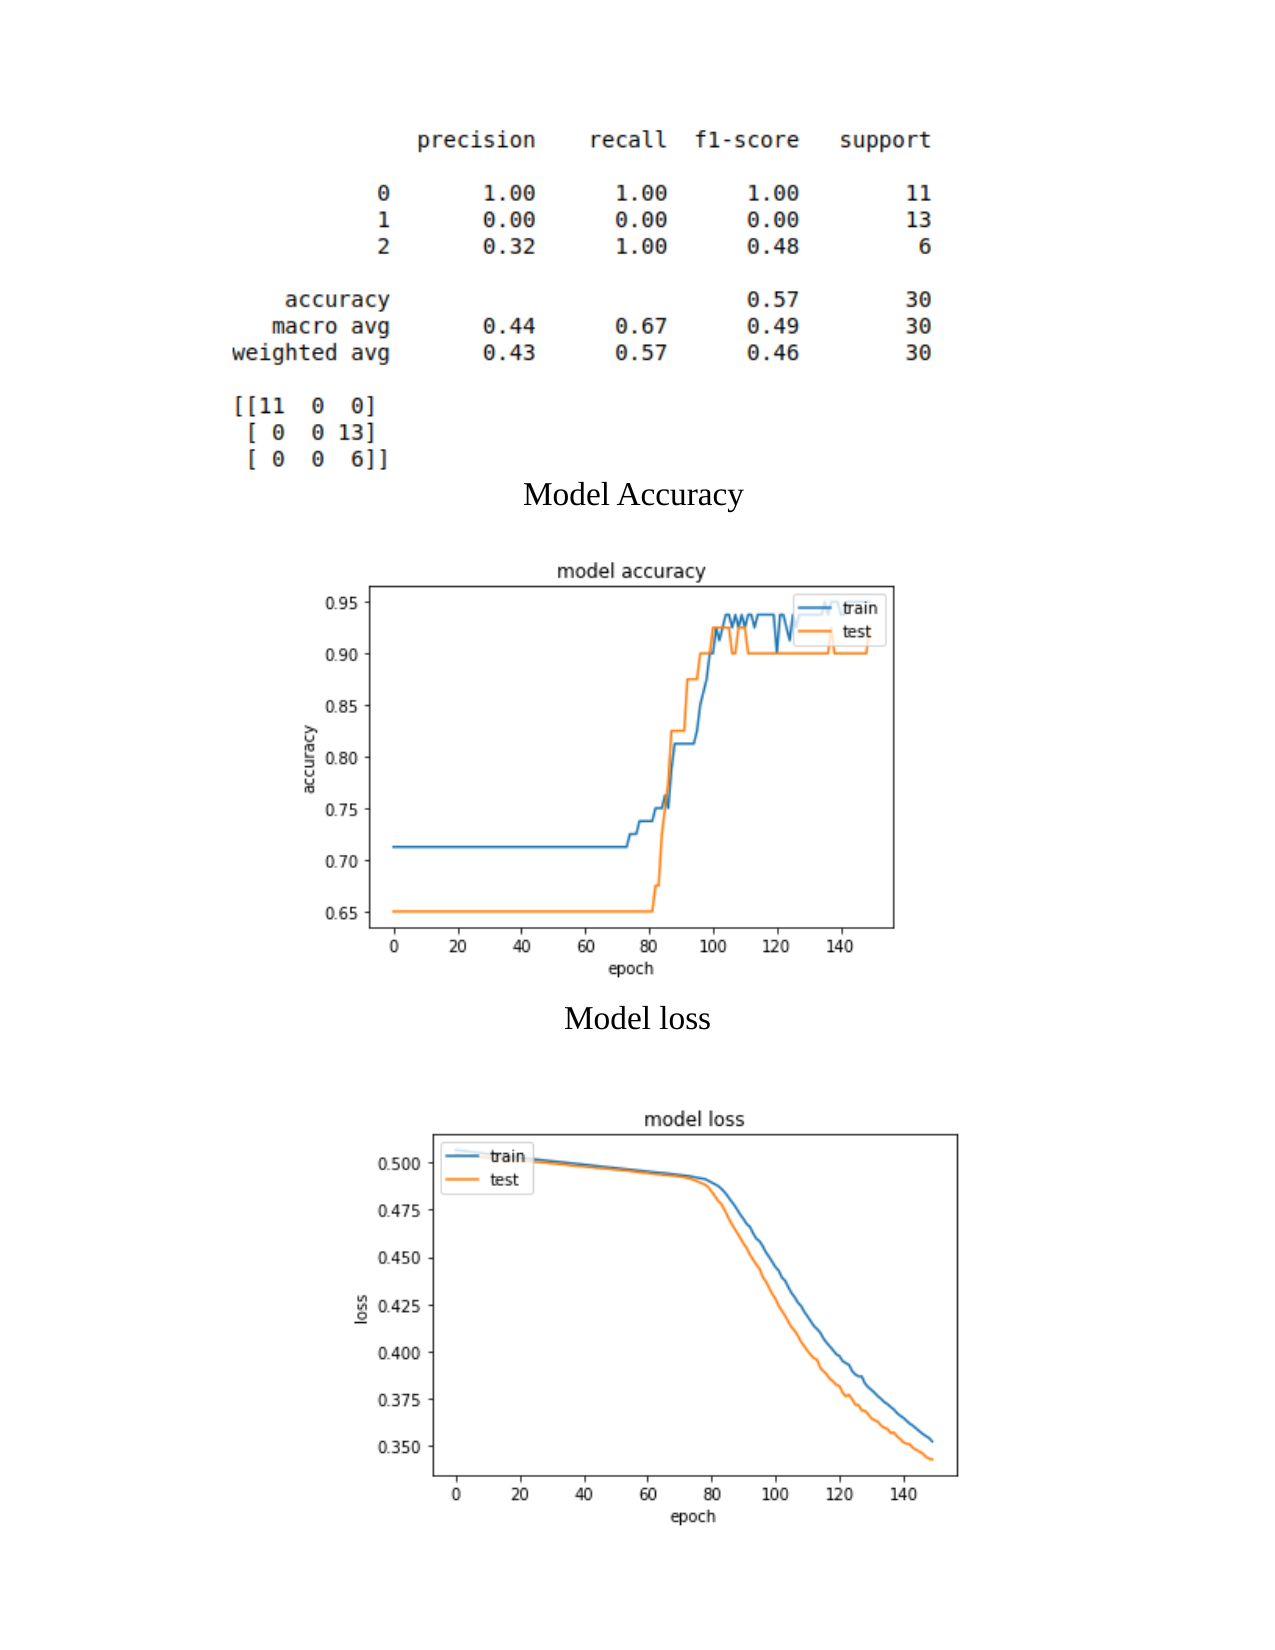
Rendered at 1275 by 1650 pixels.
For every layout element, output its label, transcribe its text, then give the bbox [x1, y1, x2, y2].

picture [222, 118, 1053, 475]
picture [255, 551, 1020, 998]
text Model loss [118, 551, 1157, 1036]
picture [328, 1081, 994, 1560]
text Model Accuracy [118, 118, 1157, 513]
